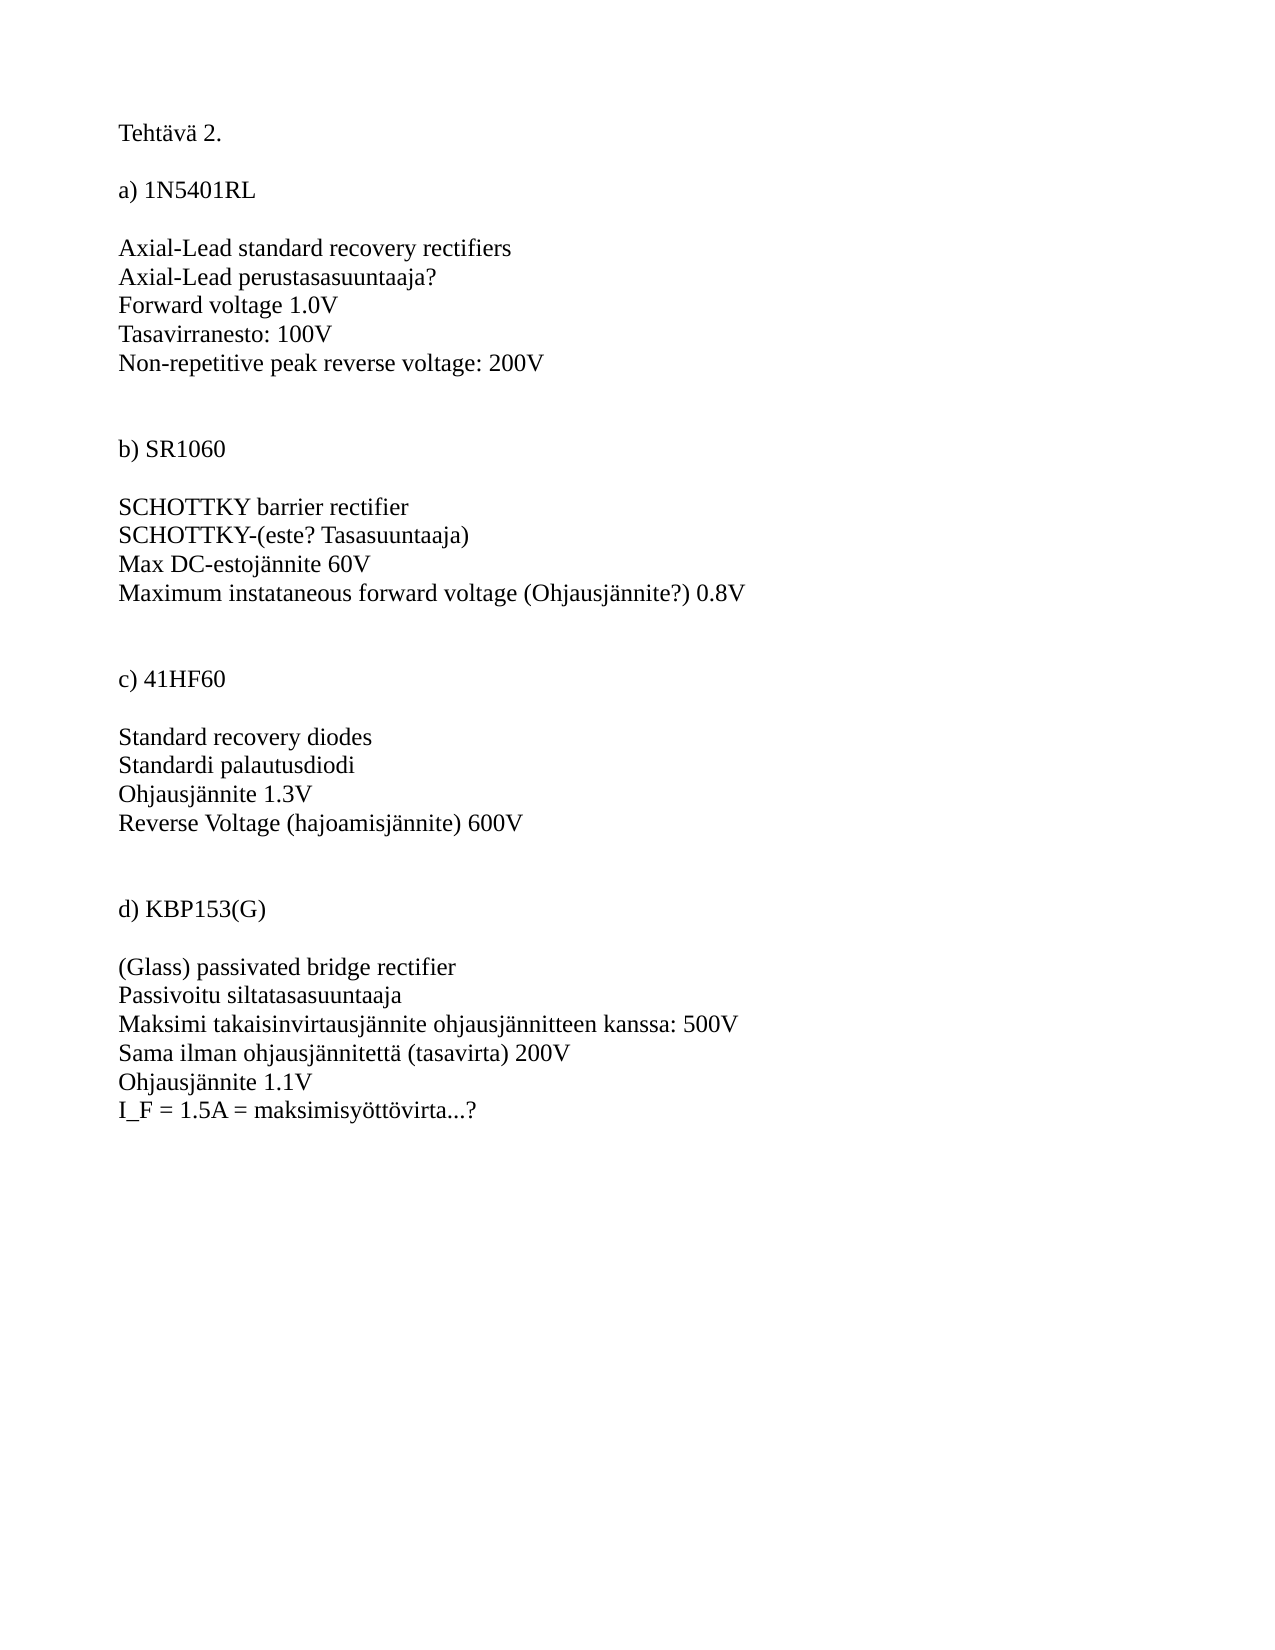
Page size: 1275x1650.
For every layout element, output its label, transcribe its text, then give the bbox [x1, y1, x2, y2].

text Axial-Lead standard recovery rectifiers [118, 233, 1157, 262]
text c) 41HF60 [118, 664, 1157, 693]
text SCHOTTKY-(este? Tasasuuntaaja) [118, 521, 1157, 549]
text I_F = 1.5A = maksimisyöttövirta...? [118, 1096, 1157, 1124]
text Passivoitu siltatasasuuntaaja [118, 981, 1157, 1009]
text d) KBP153(G) [118, 894, 1157, 923]
text Maximum instataneous forward voltage (Ohjausjännite?) 0.8V [118, 578, 1157, 607]
text Sama ilman ohjausjännitettä (tasavirta) 200V [118, 1038, 1157, 1067]
text Maksimi takaisinvirtausjännite ohjausjännitteen kanssa: 500V [118, 1009, 1157, 1038]
text Forward voltage 1.0V [118, 291, 1157, 319]
text (Glass) passivated bridge rectifier [118, 952, 1157, 981]
text Standardi palautusdiodi [118, 751, 1157, 779]
text Reverse Voltage (hajoamisjännite) 600V [118, 808, 1157, 837]
text b) SR1060 [118, 434, 1157, 463]
text Ohjausjännite 1.1V [118, 1067, 1157, 1096]
list a) 1N5401RL [118, 176, 1157, 204]
text Tehtävä 2. [118, 118, 1157, 147]
text Axial-Lead perustasasuuntaaja? [118, 262, 1157, 291]
text Standard recovery diodes [118, 722, 1157, 751]
text Ohjausjännite 1.3V [118, 779, 1157, 808]
text SCHOTTKY barrier rectifier [118, 492, 1157, 521]
text Tasavirranesto: 100V [118, 319, 1157, 348]
text Non-repetitive peak reverse voltage: 200V [118, 348, 1157, 377]
text Max DC-estojännite 60V [118, 549, 1157, 578]
